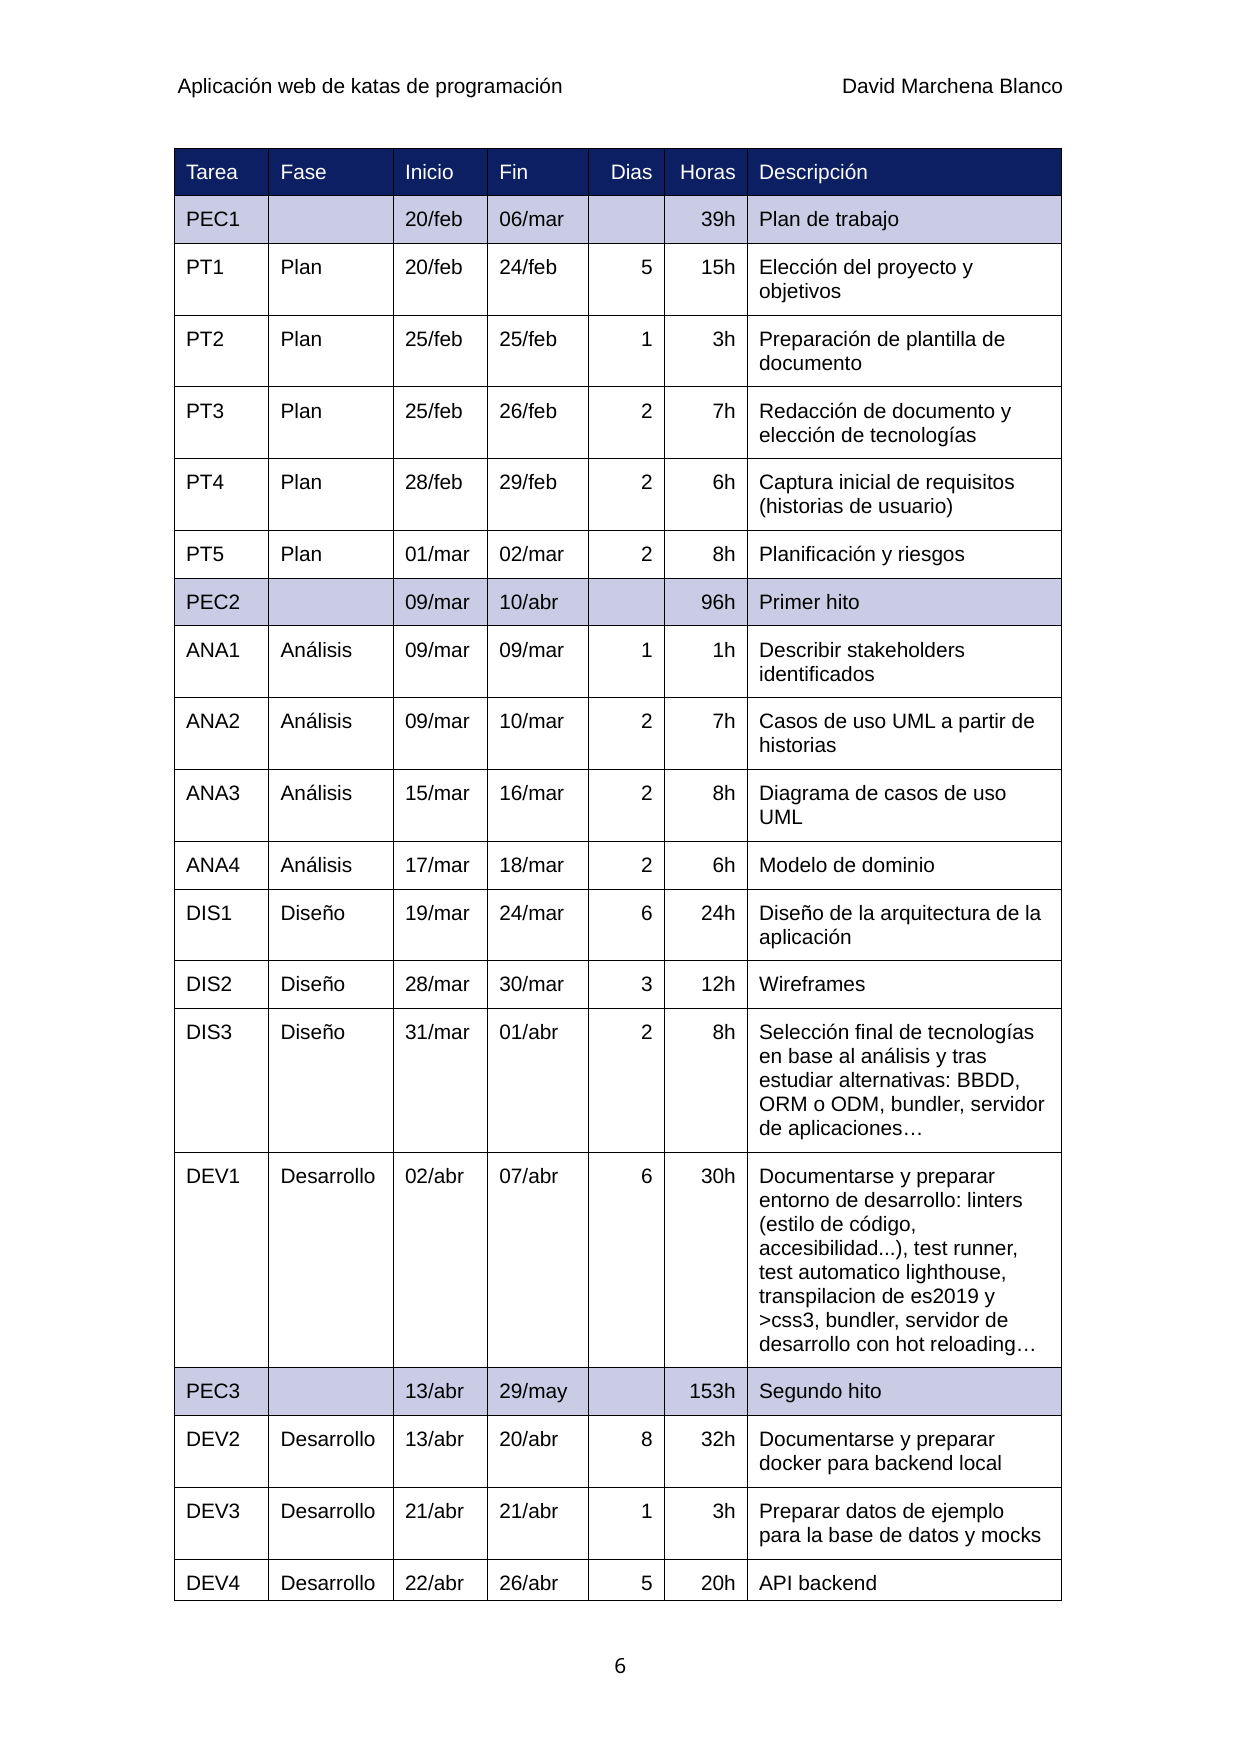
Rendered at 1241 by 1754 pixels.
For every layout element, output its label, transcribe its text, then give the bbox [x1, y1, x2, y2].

table_cell 3h [665, 316, 747, 386]
table_cell Documentarse y preparar docker para backend local [748, 1416, 1061, 1487]
table_cell 22/abr [394, 1560, 487, 1600]
table_cell 2 [589, 842, 664, 888]
table_cell 8h [665, 531, 747, 578]
table_cell 30/mar [488, 961, 588, 1008]
table_cell Preparar datos de ejemplo para la base de datos y mocks [748, 1488, 1061, 1558]
table_cell 2 [589, 1009, 664, 1152]
table_cell Modelo de dominio [748, 842, 1061, 888]
table_cell DIS2 [175, 961, 268, 1008]
table_cell ANA3 [175, 770, 268, 841]
table_cell 24/feb [488, 244, 588, 315]
table_cell 20/feb [394, 244, 487, 315]
table_cell Elección del proyecto y objetivos [748, 244, 1061, 315]
table_cell PT4 [175, 459, 268, 530]
table_cell 01/mar [394, 531, 487, 578]
table_cell Captura inicial de requisitos (historias de usuario) [748, 459, 1061, 530]
table_cell Diseño [269, 890, 393, 960]
table_cell 1 [589, 316, 664, 386]
table_cell Desarrollo [269, 1560, 393, 1600]
table_cell Planificación y riesgos [748, 531, 1061, 578]
table_cell 6h [665, 842, 747, 888]
table_cell 19/mar [394, 890, 487, 960]
table_cell Plan [269, 316, 393, 386]
table_cell 29/feb [488, 459, 588, 530]
table_cell 7h [665, 387, 747, 458]
table_cell 1h [665, 626, 747, 697]
table_cell Diagrama de casos de uso UML [748, 770, 1061, 841]
table_cell 13/abr [394, 1416, 487, 1487]
table_cell 30h [665, 1153, 747, 1367]
table_cell Análisis [269, 770, 393, 841]
table_cell 02/abr [394, 1153, 487, 1367]
table_cell Plan [269, 244, 393, 315]
table_cell PT2 [175, 316, 268, 386]
table_cell 2 [589, 531, 664, 578]
table_cell 26/feb [488, 387, 588, 458]
table_cell 18/mar [488, 842, 588, 888]
table_cell PT3 [175, 387, 268, 458]
table_cell 2 [589, 770, 664, 841]
table_cell 20h [665, 1560, 747, 1600]
table_cell 15/mar [394, 770, 487, 841]
table_cell 5 [589, 1560, 664, 1600]
table_cell 8h [665, 1009, 747, 1152]
table_cell PT1 [175, 244, 268, 315]
table_cell Análisis [269, 842, 393, 888]
table_cell Plan [269, 459, 393, 530]
table_cell 1 [589, 1488, 664, 1558]
table_cell Desarrollo [269, 1488, 393, 1558]
table_cell ANA2 [175, 698, 268, 769]
table_cell 21/abr [394, 1488, 487, 1558]
table_cell DIS3 [175, 1009, 268, 1152]
table_cell 24/mar [488, 890, 588, 960]
table_cell Selección final de tecnologías en base al análisis y tras estudiar alternativas: BBDD, ORM o ODM, bundler, servidor de aplicaciones… [748, 1009, 1061, 1152]
table_cell 5 [589, 244, 664, 315]
table_cell 12h [665, 961, 747, 1008]
table_cell Análisis [269, 698, 393, 769]
table_cell Desarrollo [269, 1153, 393, 1367]
table_cell DEV2 [175, 1416, 268, 1487]
table_cell 16/mar [488, 770, 588, 841]
table_cell 01/abr [488, 1009, 588, 1152]
table_cell 09/mar [394, 626, 487, 697]
table_cell 02/mar [488, 531, 588, 578]
table_cell Preparación de plantilla de documento [748, 316, 1061, 386]
table_cell Diseño de la arquitectura de la aplicación [748, 890, 1061, 960]
table_cell 8 [589, 1416, 664, 1487]
table_cell 1 [589, 626, 664, 697]
table_cell 6 [589, 890, 664, 960]
table_cell 09/mar [394, 698, 487, 769]
table_cell Diseño [269, 961, 393, 1008]
table_cell 17/mar [394, 842, 487, 888]
table_cell 21/abr [488, 1488, 588, 1558]
table_cell 6h [665, 459, 747, 530]
table_cell 28/feb [394, 459, 487, 530]
table_cell 32h [665, 1416, 747, 1487]
table_cell 24h [665, 890, 747, 960]
table_cell 26/abr [488, 1560, 588, 1600]
table_cell Describir stakeholders identificados [748, 626, 1061, 697]
table_cell 6 [589, 1153, 664, 1367]
table_cell Diseño [269, 1009, 393, 1152]
table_cell DEV1 [175, 1153, 268, 1367]
table_cell DEV4 [175, 1560, 268, 1600]
table_cell 10/mar [488, 698, 588, 769]
table_cell 3h [665, 1488, 747, 1558]
table_cell 8h [665, 770, 747, 841]
table_cell Documentarse y preparar entorno de desarrollo: linters (estilo de código, accesibilidad...), test runner, test automatico lighthouse, transpilacion de es2019 y >css3, bundler, servidor de desarrollo con hot reloading… [748, 1153, 1061, 1367]
table_cell 25/feb [394, 387, 487, 458]
table_cell 25/feb [394, 316, 487, 386]
table_cell Wireframes [748, 961, 1061, 1008]
table_cell 15h [665, 244, 747, 315]
table_cell 2 [589, 698, 664, 769]
table_cell DIS1 [175, 890, 268, 960]
table_cell Redacción de documento y elección de tecnologías [748, 387, 1061, 458]
table_cell 31/mar [394, 1009, 487, 1152]
table_cell Desarrollo [269, 1416, 393, 1487]
table_cell 20/abr [488, 1416, 588, 1487]
table_cell 07/abr [488, 1153, 588, 1367]
table_cell ANA1 [175, 626, 268, 697]
table_cell API backend [748, 1560, 1061, 1600]
table_cell Casos de uso UML a partir de historias [748, 698, 1061, 769]
table_cell 2 [589, 387, 664, 458]
table_cell 7h [665, 698, 747, 769]
table_cell ANA4 [175, 842, 268, 888]
table_cell Plan [269, 387, 393, 458]
table_cell 2 [589, 459, 664, 530]
table_cell 3 [589, 961, 664, 1008]
table_cell Análisis [269, 626, 393, 697]
table_cell PT5 [175, 531, 268, 578]
table_cell 28/mar [394, 961, 487, 1008]
table_cell DEV3 [175, 1488, 268, 1558]
table_cell 25/feb [488, 316, 588, 386]
table_cell Plan [269, 531, 393, 578]
table_cell 09/mar [488, 626, 588, 697]
